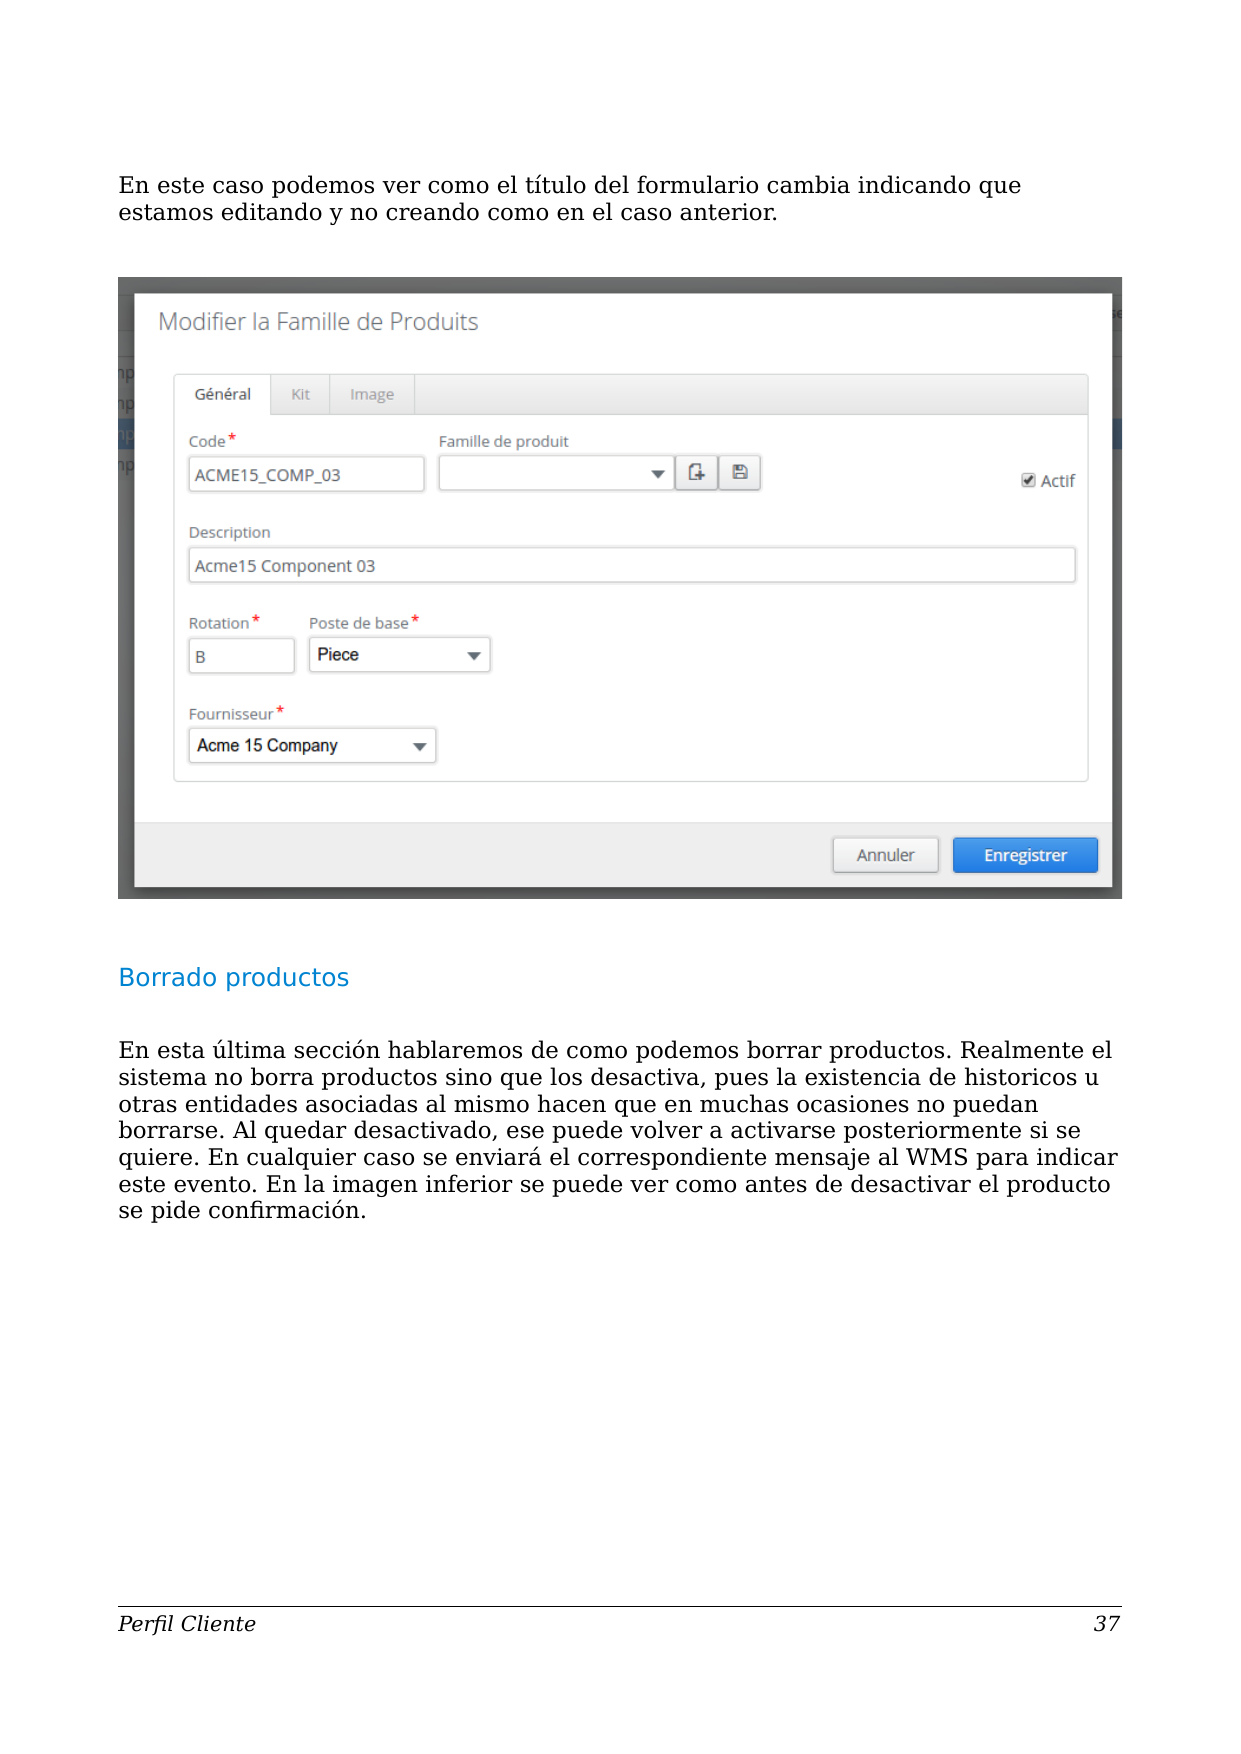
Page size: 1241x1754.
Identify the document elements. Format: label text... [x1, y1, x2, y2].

text En este caso podemos ver como el título del formulario cambia indicando que estamos editando y no creando como en el caso anterior. [118, 173, 1122, 226]
subtitle Borrado productos [118, 963, 1122, 992]
picture [118, 277, 1123, 899]
text En esta última sección hablaremos de como podemos borrar productos. Realmente el sistema no borra productos sino que los desactiva, pues la existencia de historicos u otras entidades asociadas al mismo hacen que en muchas ocasiones no puedan borrarse. Al quedar desactivado, ese puede volver a activarse posteriormente si se quiere. En cualquier caso se enviará el correspondiente mensaje al WMS para indicar este evento. En la imagen inferior se puede ver como antes de desactivar el producto se pide confirmación. [118, 1037, 1122, 1224]
